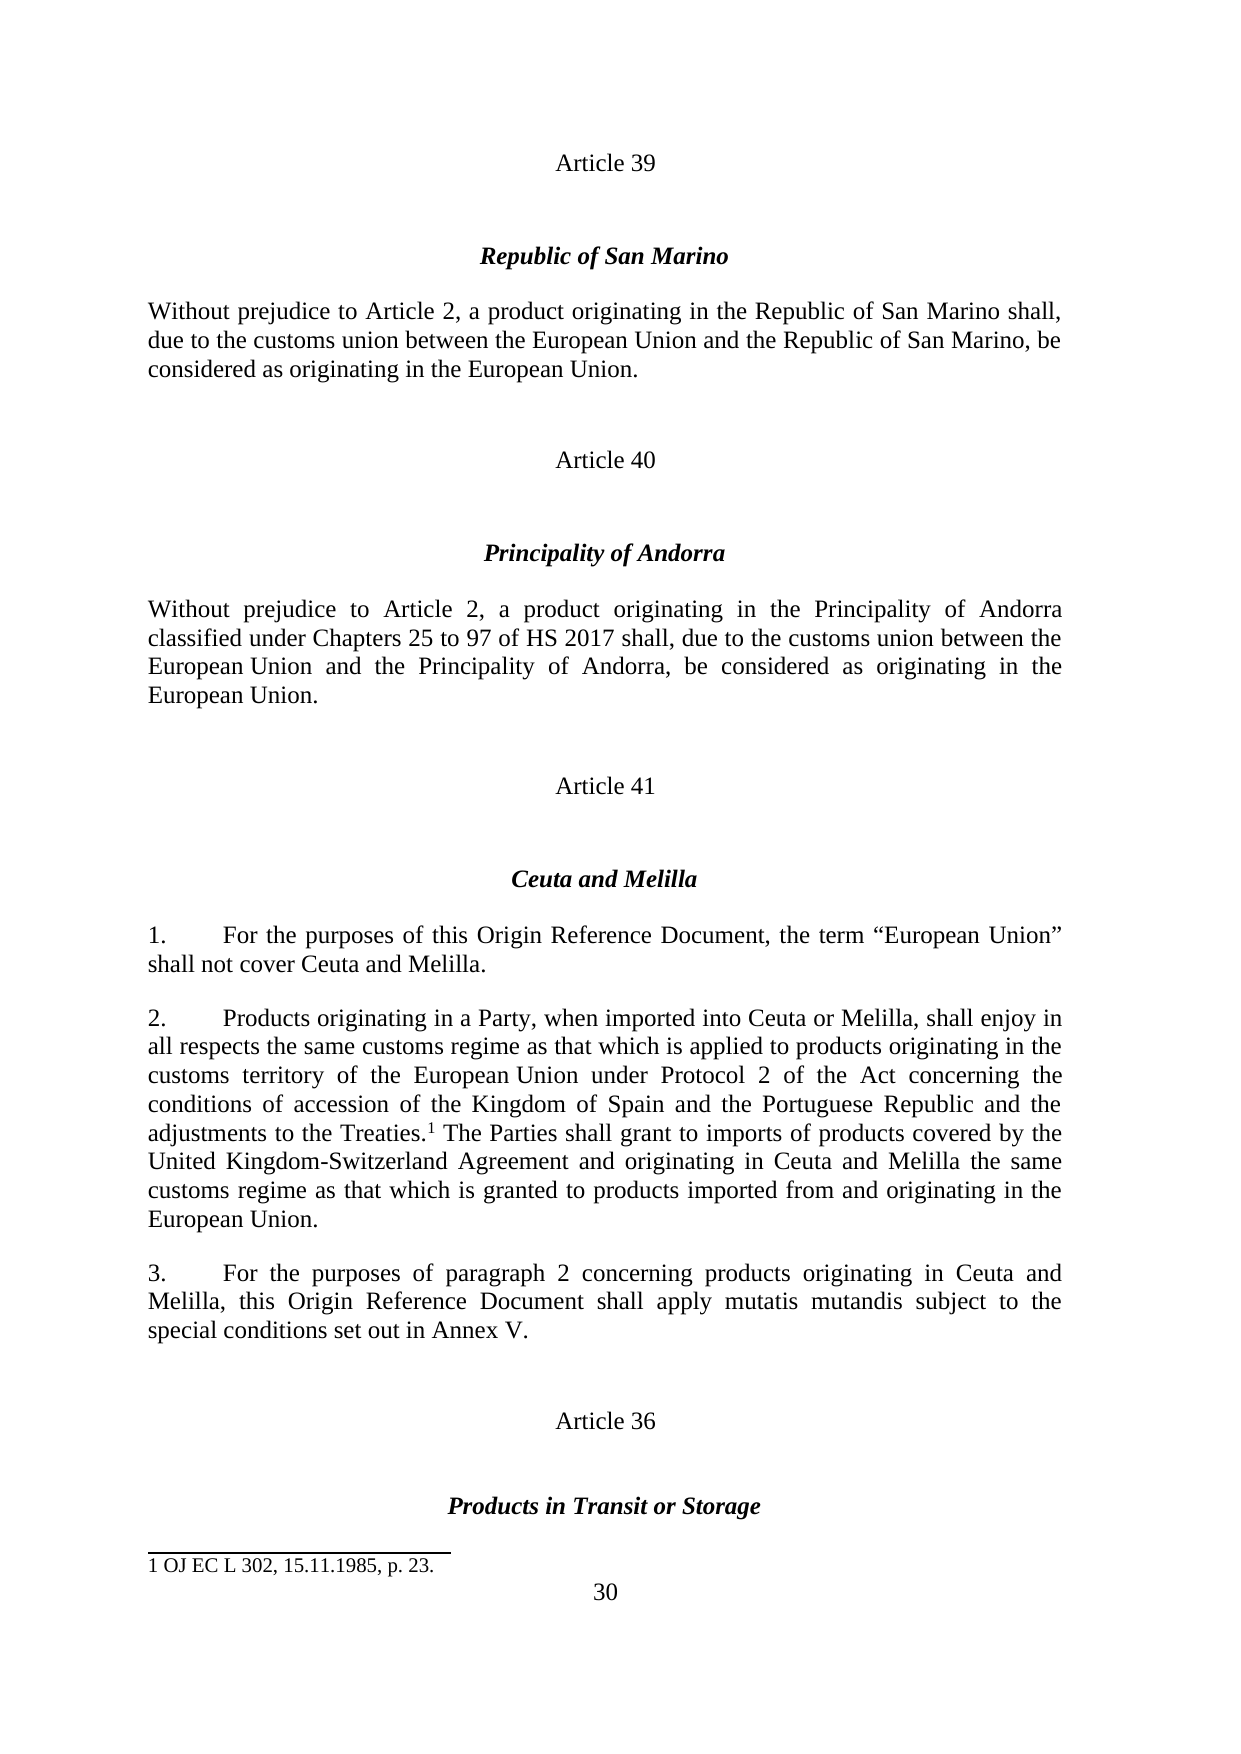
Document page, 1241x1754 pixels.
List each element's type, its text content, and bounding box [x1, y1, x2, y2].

text Republic of San Marino [148, 241, 1063, 269]
text Article 36 [148, 1406, 1063, 1435]
text OJ EC L 302, 15.11.1985, p. 23. [148, 1553, 1063, 1577]
text Without prejudice to Article 2, a product originating in the Republic of San Marino shall, due to the customs union between the European Union and the Republic of San Marino, be considered as originating in the European Union. [148, 296, 1063, 383]
text Article 40 [148, 445, 1063, 474]
text Article 39 [148, 148, 1063, 176]
list 3. For the purposes of paragraph 2 concerning products originating in Ceuta and Melilla, this Origin Reference Document shall apply mutatis mutandis subject to the special conditions set out in Annex V. [148, 1258, 1063, 1344]
text Article 41 [148, 771, 1063, 800]
text Products in Transit or Storage [148, 1491, 1063, 1519]
text Principality of Andorra [148, 538, 1063, 567]
text Ceuta and Melilla [148, 864, 1063, 893]
list 2. Products originating in a Party, when imported into Ceuta or Melilla, shall enjoy in all respects the same customs regime as that which is applied to products originating in the customs territory of the European Union under Protocol 2 of the Act concerning the conditions of accession of the Kingdom of Spain and the Portuguese Republic and the adjustments to the Treaties. The Parties shall grant to imports of products covered by the United Kingdom-Switzerland Agreement and originating in Ceuta and Melilla the same customs regime as that which is granted to products imported from and originating in the European Union. [148, 1003, 1063, 1233]
text Without prejudice to Article 2, a product originating in the Principality of Andorra classified under Chapters 25 to 97 of HS 2017 shall, due to the customs union between the European Union and the Principality of Andorra, be considered as originating in the European Union. [148, 594, 1063, 709]
list 1. For the purposes of this Origin Reference Document, the term “European Union” shall not cover Ceuta and Melilla. [148, 920, 1063, 978]
